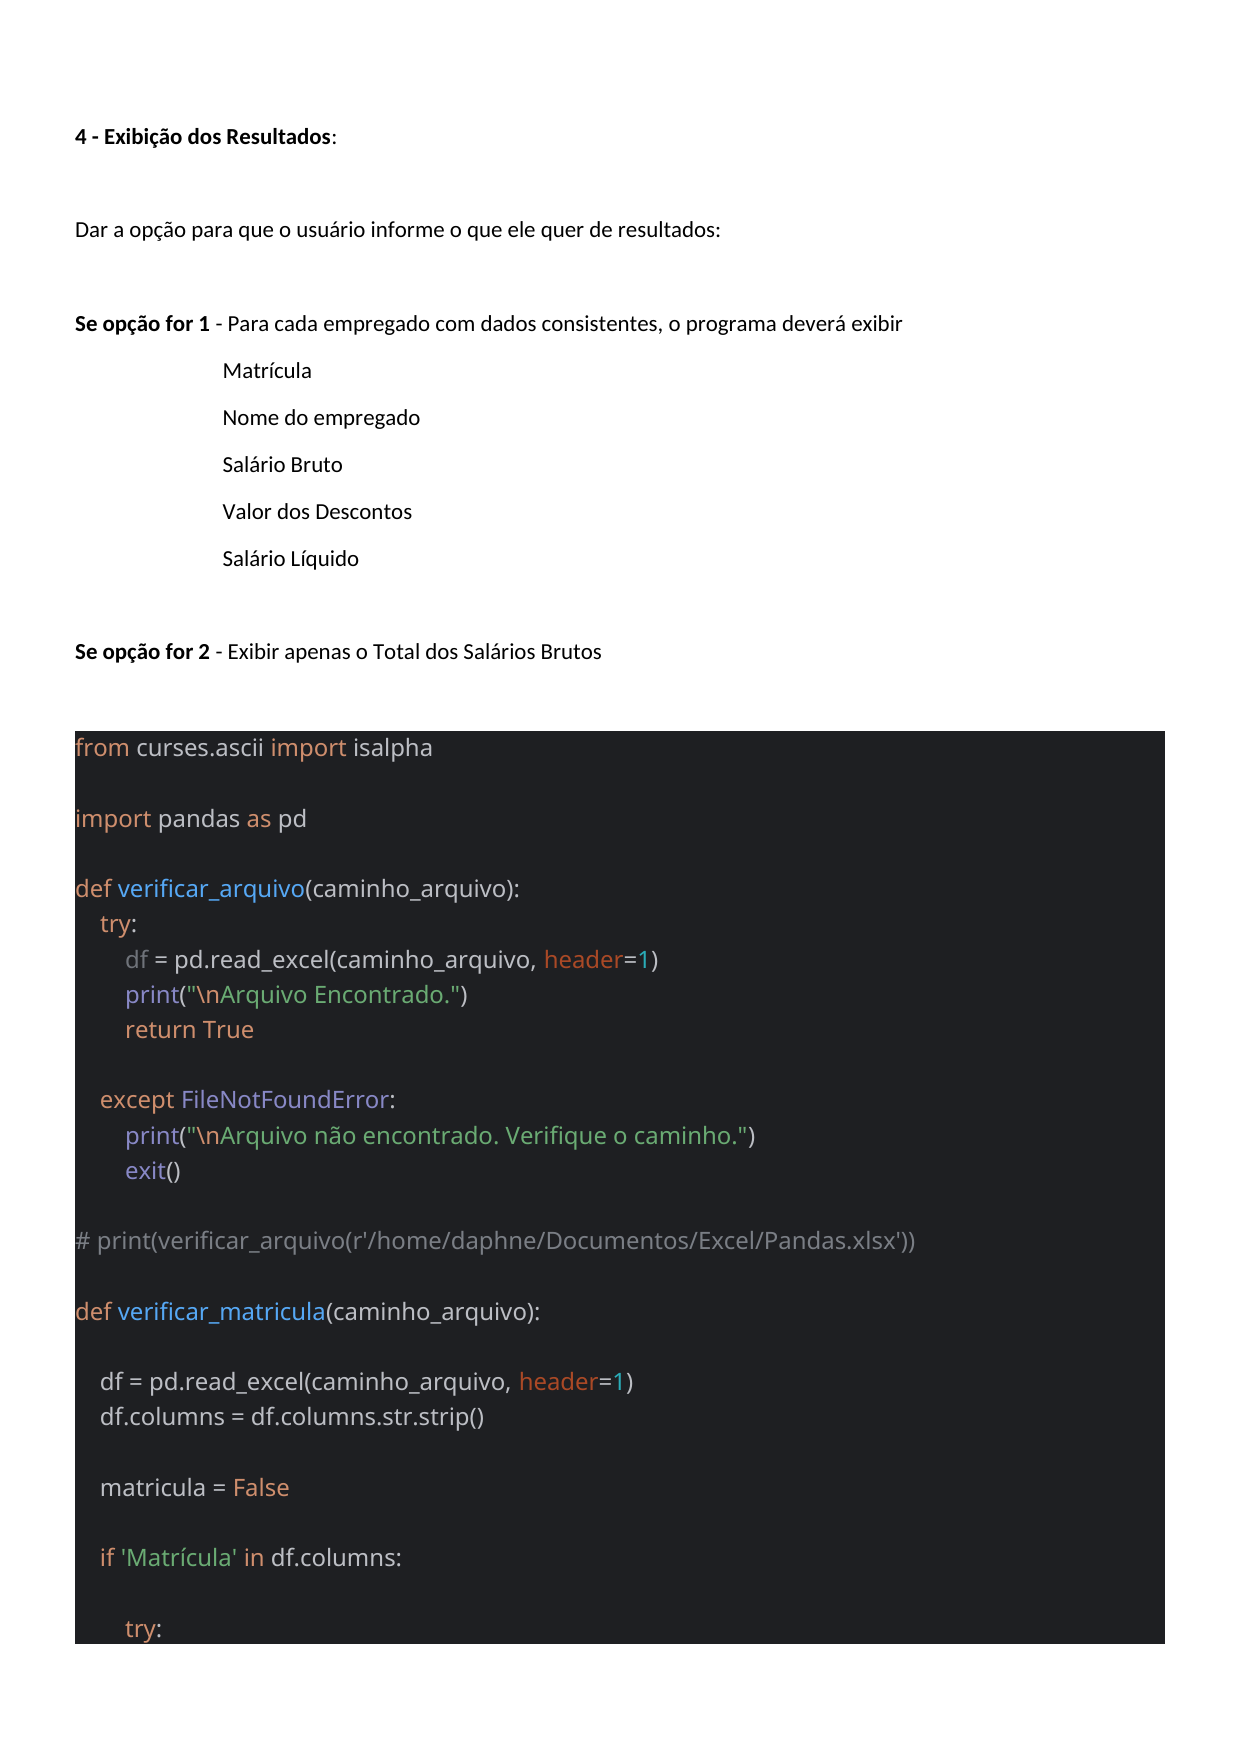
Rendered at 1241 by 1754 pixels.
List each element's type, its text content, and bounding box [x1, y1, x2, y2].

text Nome do empregado [75, 403, 1165, 431]
text Salário Líquido [75, 544, 1165, 572]
text from curses.ascii import isalpha import pandas as pd def verificar_arquivo(caminho_arquivo): try: df = pd.read_excel(caminho_arquivo, header=1) print("\nArquivo Encontrado.") return True except FileNotFoundError: print("\nArquivo não encontrado. Verifique o caminho.") exit() # print(verificar_arquivo(r'/home/daphne/Documentos/Excel/Pandas.xlsx')) def verificar_matricula(caminho_arquivo): df = pd.read_excel(caminho_arquivo, header=1) df.columns = df.columns.str.strip() matricula = False if 'Matrícula' in df.columns: try: [75, 731, 1165, 1644]
text Dar a opção para que o usuário informe o que ele quer de resultados: [75, 216, 1165, 244]
text Matrícula [75, 356, 1165, 384]
text Salário Bruto [75, 450, 1165, 478]
text Se opção for 2 - Exibir apenas o Total dos Salários Brutos [75, 637, 1165, 666]
text Valor dos Descontos [75, 497, 1165, 525]
text Se opção for 1 - Para cada empregado com dados consistentes, o programa deverá exibir [75, 309, 1165, 337]
text 4 - Exibição dos Resultados: [75, 122, 1165, 150]
